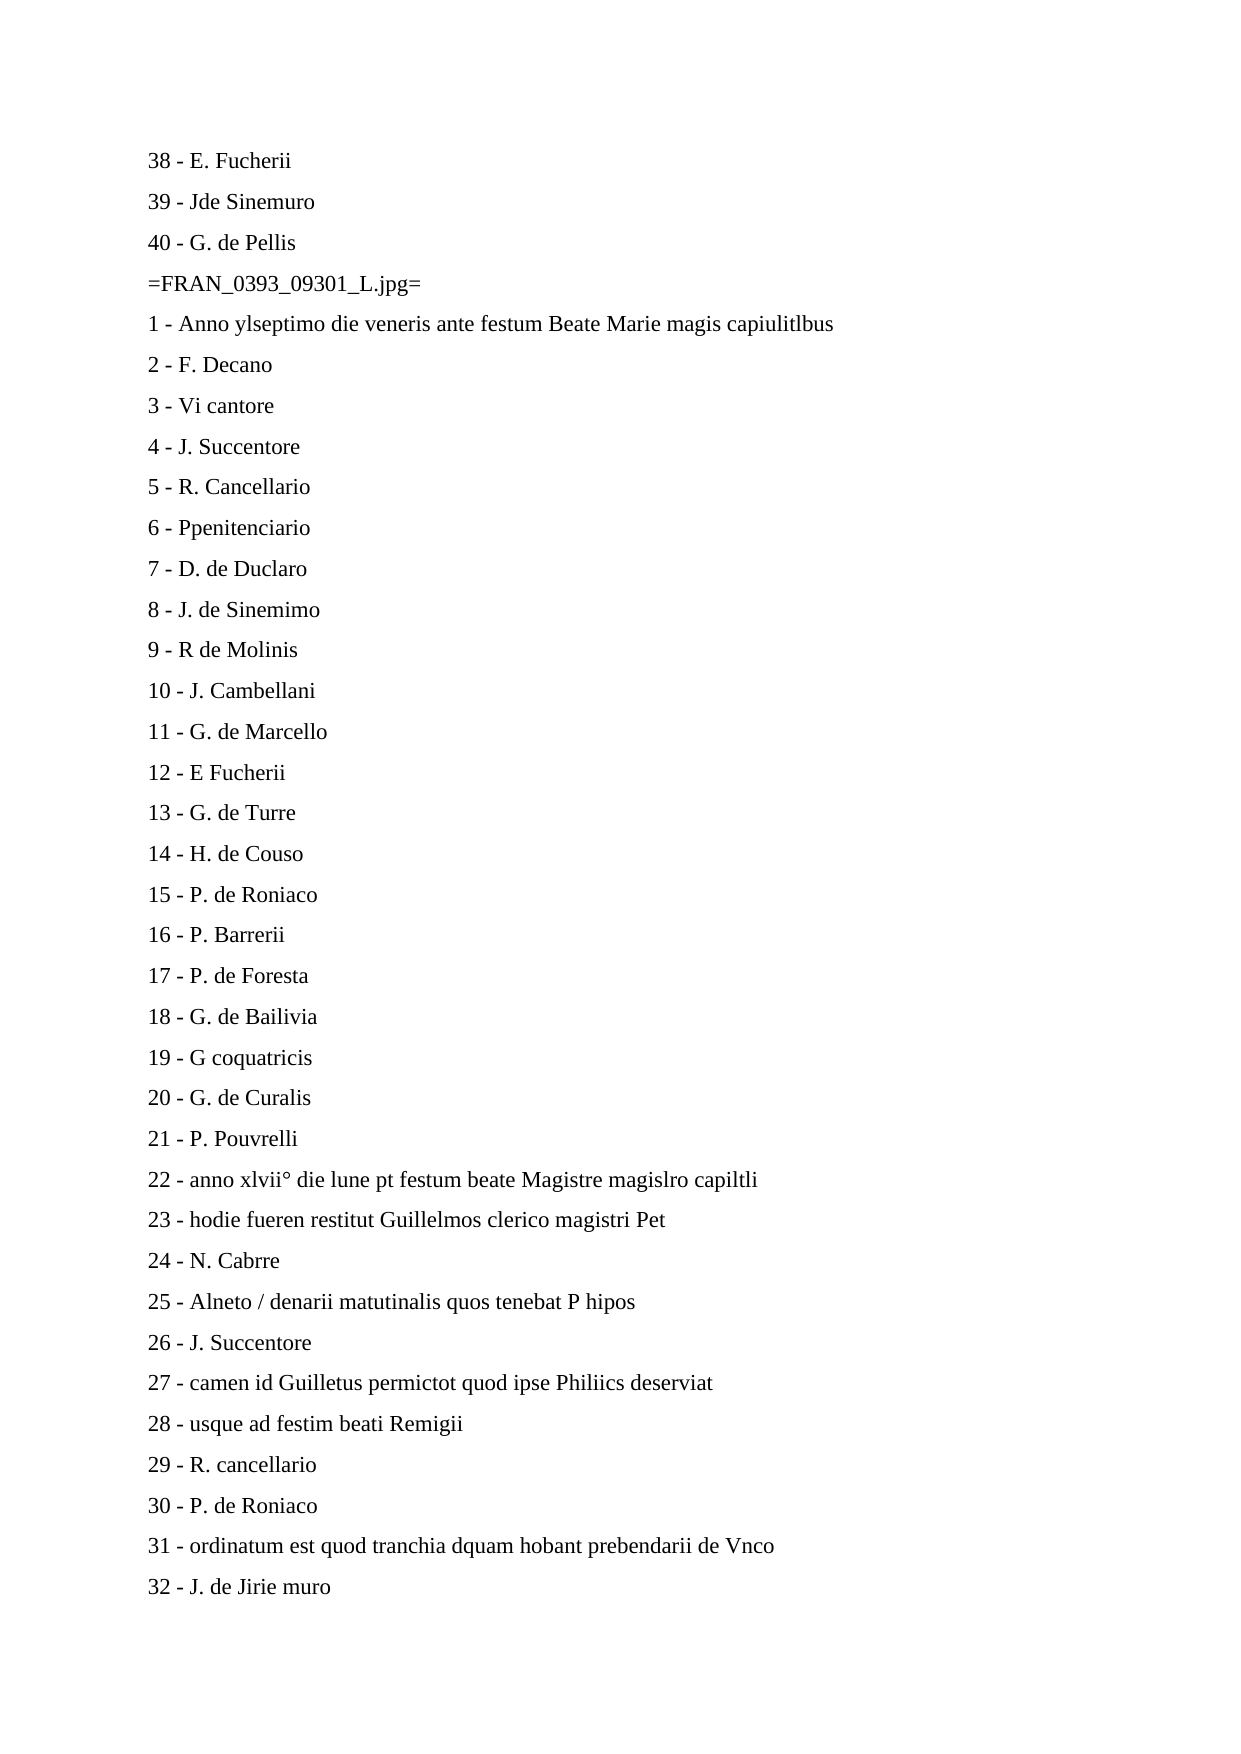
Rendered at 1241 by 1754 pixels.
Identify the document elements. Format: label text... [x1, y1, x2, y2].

text 15 - P. de Roniaco [148, 881, 1093, 907]
text 24 - N. Cabrre [148, 1247, 1093, 1274]
text 17 - P. de Foresta [148, 962, 1093, 988]
text 2 - F. Decano [148, 351, 1093, 378]
text 31 - ordinatum est quod tranchia dquam hobant prebendarii de Vnco [148, 1532, 1093, 1559]
text 9 - R de Molinis [148, 636, 1093, 663]
text 39 - Jde Sinemuro [148, 188, 1093, 215]
text 6 - Ppenitenciario [148, 514, 1093, 541]
text 19 - G coquatricis [148, 1044, 1093, 1070]
text 4 - J. Succentore [148, 433, 1093, 459]
text 32 - J. de Jirie muro [148, 1573, 1093, 1599]
text 23 - hodie fueren restitut Guillelmos clerico magistri Pet [148, 1207, 1093, 1233]
text 11 - G. de Marcello [148, 718, 1093, 744]
text 18 - G. de Bailivia [148, 1003, 1093, 1029]
text 27 - camen id Guilletus permictot quod ipse Philiics deserviat [148, 1369, 1093, 1396]
text 12 - E Fucherii [148, 758, 1093, 785]
text 20 - G. de Curalis [148, 1084, 1093, 1111]
text 38 - E. Fucherii [148, 148, 1093, 174]
text 28 - usque ad festim beati Remigii [148, 1410, 1093, 1437]
text 1 - Anno ylseptimo die veneris ante festum Beate Marie magis capiulitlbus [148, 311, 1093, 337]
text 3 - Vi cantore [148, 392, 1093, 418]
text 16 - P. Barrerii [148, 921, 1093, 948]
text 8 - J. de Sinemimo [148, 596, 1093, 622]
text 13 - G. de Turre [148, 799, 1093, 826]
text 30 - P. de Roniaco [148, 1492, 1093, 1518]
text 7 - D. de Duclaro [148, 555, 1093, 581]
text 22 - anno xlvii° die lune pt festum beate Magistre magislro capiltli [148, 1166, 1093, 1192]
text 40 - G. de Pellis [148, 229, 1093, 255]
text 5 - R. Cancellario [148, 473, 1093, 500]
text 21 - P. Pouvrelli [148, 1125, 1093, 1151]
text 10 - J. Cambellani [148, 677, 1093, 703]
text 25 - Alneto / denarii matutinalis quos tenebat P hipos [148, 1288, 1093, 1314]
text 26 - J. Succentore [148, 1329, 1093, 1355]
text 29 - R. cancellario [148, 1451, 1093, 1477]
text =FRAN_0393_09301_L.jpg= [148, 270, 1093, 296]
text 14 - H. de Couso [148, 840, 1093, 866]
